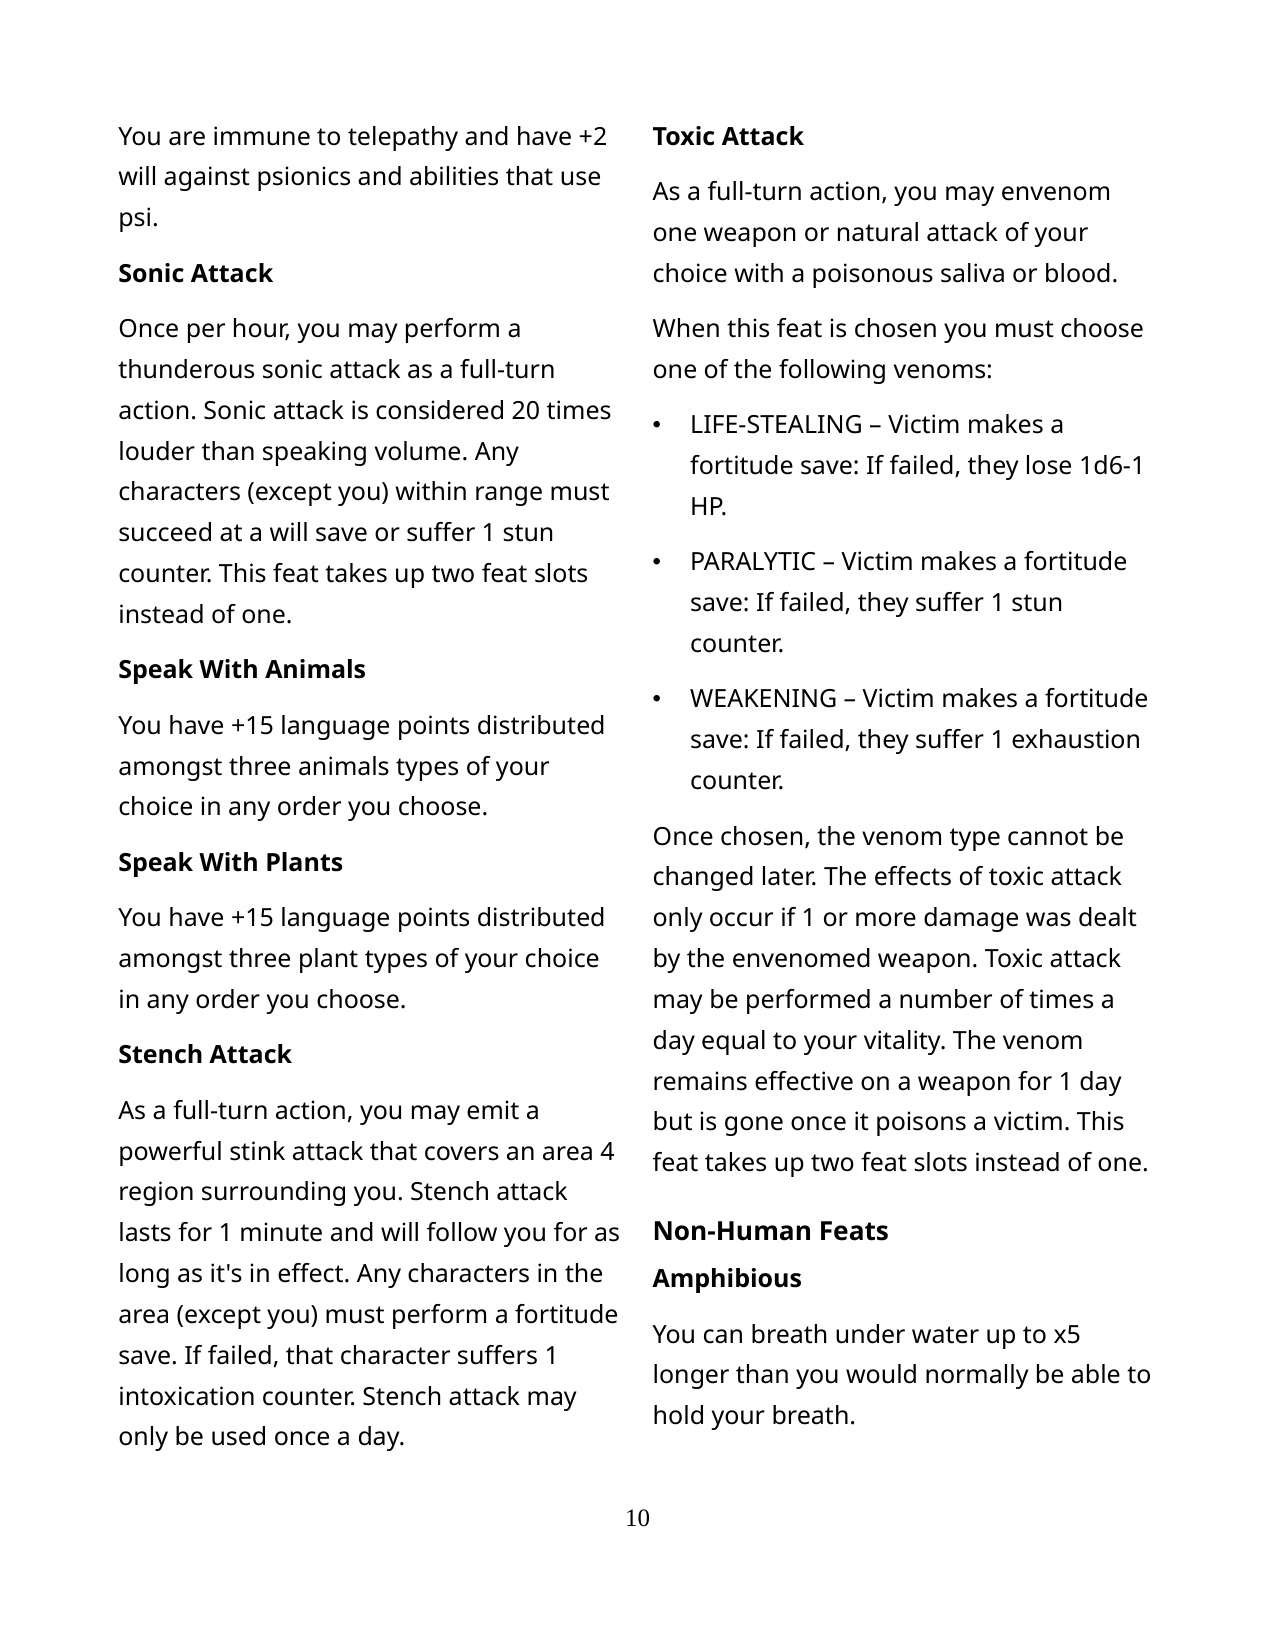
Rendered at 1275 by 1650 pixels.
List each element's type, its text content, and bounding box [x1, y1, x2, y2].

text Toxic Attack [652, 118, 1157, 152]
text Once per hour, you may perform a thunderous sonic attack as a full-turn action. Sonic attack is considered 20 times louder than speaking volume. Any characters (except you) within range must succeed at a will save or suffer 1 stun counter. This feat takes up two feat slots instead of one. [118, 311, 622, 631]
subtitle Non-Human Feats [652, 1213, 1157, 1248]
text Sonic Attack [118, 255, 622, 289]
text You have +15 language points distributed amongst three animals types of your choice in any order you choose. [118, 707, 622, 823]
list LIFE-STEALING – Victim makes a fortitude save: If failed, they lose 1d6-1 HP. [652, 407, 1157, 523]
text As a full-turn action, you may envenom one weapon or natural attack of your choice with a poisonous saliva or blood. [652, 173, 1157, 289]
text Once chosen, the venom type cannot be changed later. The effects of toxic attack only occur if 1 or more damage was dealt by the envenomed weapon. Toxic attack may be performed a number of times a day equal to your vitality. The venom remains effective on a weapon for 1 day but is gone once it poisons a victim. This feat takes up two feat slots instead of one. [652, 818, 1157, 1179]
list WEAKENING – Victim makes a fortitude save: If failed, they suffer 1 exhaustion counter. [652, 681, 1157, 797]
text Speak With Animals [118, 652, 622, 686]
text Speak With Plants [118, 844, 622, 878]
text You can breath under water up to x5 longer than you would normally be able to hold your breath. [652, 1316, 1157, 1432]
text Amphibious [652, 1261, 1157, 1295]
text You have +15 language points distributed amongst three plant types of your choice in any order you choose. [118, 900, 622, 1016]
list PARALYTIC – Victim makes a fortitude save: If failed, they suffer 1 stun counter. [652, 544, 1157, 660]
text Stench Attack [118, 1037, 622, 1071]
text You are immune to telepathy and have +2 will against psionics and abilities that use psi. [118, 118, 622, 234]
text When this feat is chosen you must choose one of the following venoms: [652, 311, 1157, 386]
text As a full-turn action, you may emit a powerful stink attack that covers an area 4 region surrounding you. Stench attack lasts for 1 minute and will follow you for as long as it's in effect. Any characters in the area (except you) must perform a fortitude save. If failed, that character suffers 1 intoxication counter. Stench attack may only be used once a day. [118, 1092, 622, 1453]
